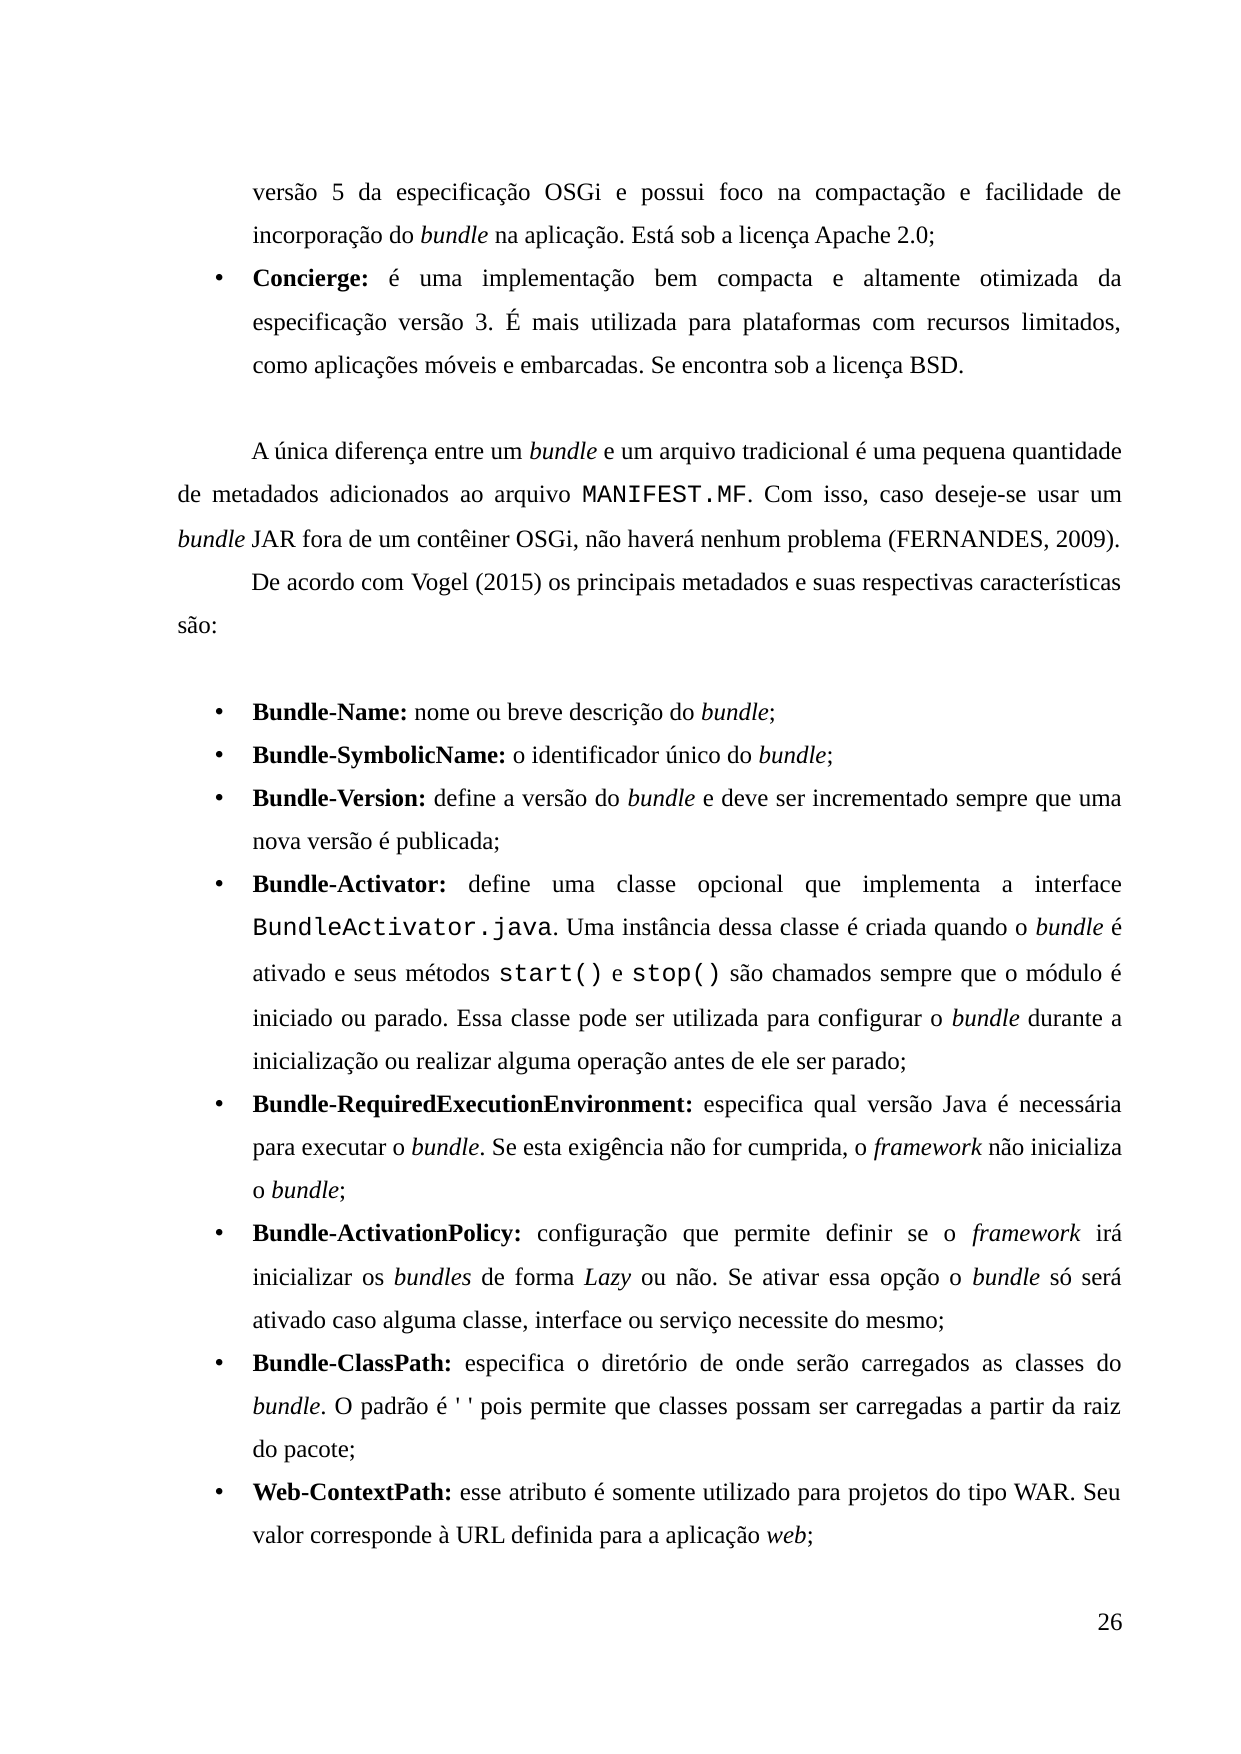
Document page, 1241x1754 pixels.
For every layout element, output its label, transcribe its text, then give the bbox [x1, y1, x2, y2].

list Bundle-Name: nome ou breve descrição do bundle; [215, 697, 1122, 726]
list Bundle-Activator: define uma classe opcional que implementa a interface BundleActivator.java. Uma instância dessa classe é criada quando o bundle é ativado e seus métodos start() e stop() são chamados sempre que o módulo é iniciado ou parado. Essa classe pode ser utilizada para configurar o bundle durante a inicialização ou realizar alguma operação antes de ele ser parado; [215, 869, 1122, 1075]
list Bundle-ClassPath: especifica o diretório de onde serão carregados as classes do bundle. O padrão é ' ' pois permite que classes possam ser carregadas a partir da raiz do pacote; [215, 1348, 1122, 1463]
list Bundle-ActivationPolicy: configuração que permite definir se o framework irá inicializar os bundles de forma Lazy ou não. Se ativar essa opção o bundle só será ativado caso alguma classe, interface ou serviço necessite do mesmo; [215, 1218, 1122, 1333]
text De acordo com Vogel (2015) os principais metadados e suas respectivas características são: [177, 567, 1122, 639]
list Bundle-RequiredExecutionEnvironment: especifica qual versão Java é necessária para executar o bundle. Se esta exigência não for cumprida, o framework não inicializa o bundle; [215, 1089, 1122, 1204]
text A única diferença entre um bundle e um arquivo tradicional é uma pequena quantidade de metadados adicionados ao arquivo MANIFEST.MF. Com isso, caso deseje-se usar um bundle JAR fora de um contêiner OSGi, não haverá nenhum problema (FERNANDES, 2009). [177, 436, 1122, 553]
list Web-ContextPath: esse atributo é somente utilizado para projetos do tipo WAR. Seu valor corresponde à URL definida para a aplicação web; [215, 1477, 1122, 1549]
list Bundle-Version: define a versão do bundle e deve ser incrementado sempre que uma nova versão é publicada; [215, 783, 1122, 855]
list versão 5 da especificação OSGi e possui foco na compactação e facilidade de incorporação do bundle na aplicação. Está sob a licença Apache 2.0; [215, 177, 1122, 249]
list Bundle-SymbolicName: o identificador único do bundle; [215, 740, 1122, 769]
list Concierge: é uma implementação bem compacta e altamente otimizada da especificação versão 3. É mais utilizada para plataformas com recursos limitados, como aplicações móveis e embarcadas. Se encontra sob a licença BSD. [215, 263, 1122, 378]
